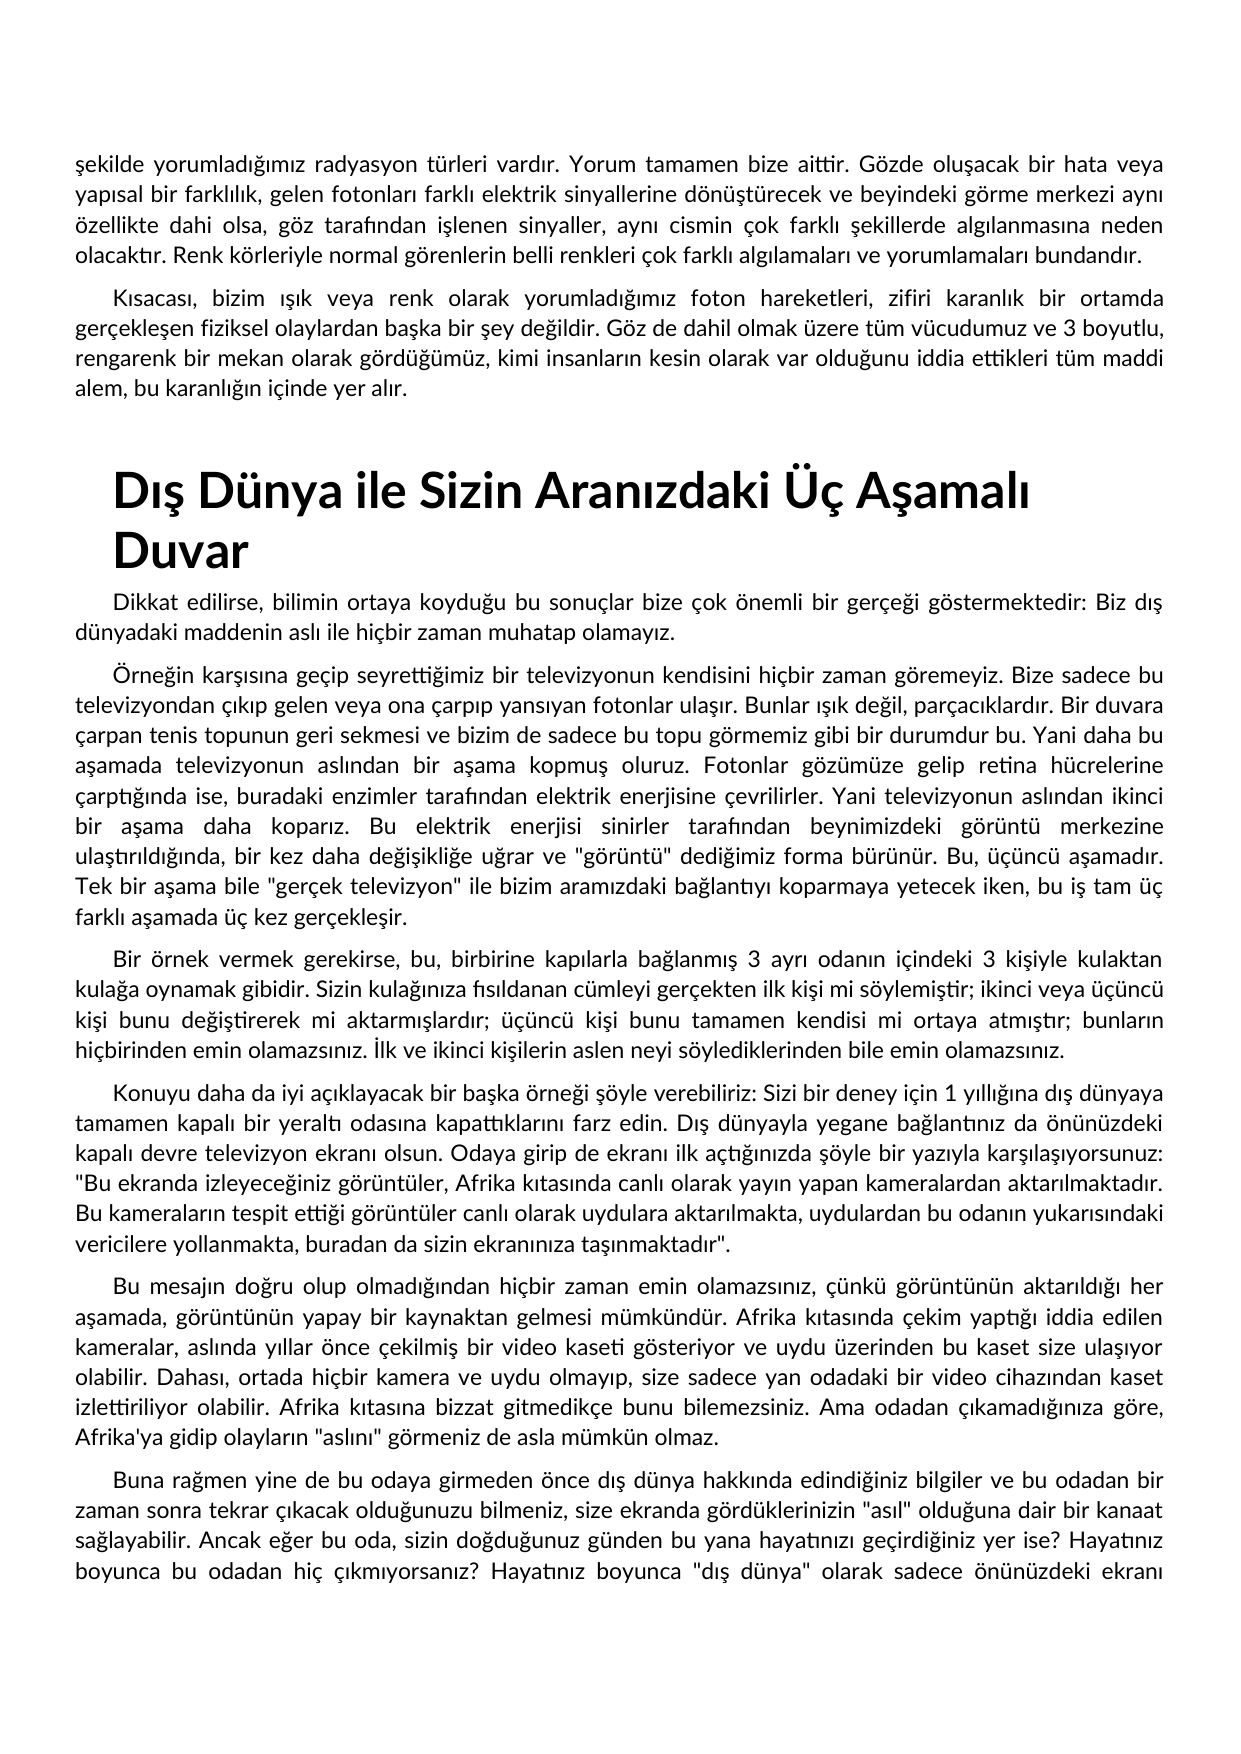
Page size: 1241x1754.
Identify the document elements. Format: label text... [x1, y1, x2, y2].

subtitle Dış Dünya ile Sizin Aranızdaki Üç Aşamalı Duvar [112, 459, 1165, 579]
text Örneğin karşısına geçip seyrettiğimiz bir televizyonun kendisini hiçbir zaman göremeyiz. Bize sadece bu televizyondan çıkıp gelen veya ona çarpıp yansıyan fotonlar ulaşır. Bunlar ışık değil, parçacıklardır. Bir duvara çarpan tenis topunun geri sekmesi ve bizim de sadece bu topu görmemiz gibi bir durumdur bu. Yani daha bu aşamada televizyonun aslından bir aşama kopmuş oluruz. Fotonlar gözümüze gelip retina hücrelerine çarptığında ise, buradaki enzimler tarafından elektrik enerjisine çevrilirler. Yani televizyonun aslından ikinci bir aşama daha koparız. Bu elektrik enerjisi sinirler tarafından beynimizdeki görüntü merkezine ulaştırıldığında, bir kez daha değişikliğe uğrar ve "görüntü" dediğimiz forma bürünür. Bu, üçüncü aşamadır. Tek bir aşama bile "gerçek televizyon" ile bizim aramızdaki bağlantıyı koparmaya yetecek iken, bu iş tam üç farklı aşamada üç kez gerçekleşir. [75, 661, 1165, 930]
text Dikkat edilirse, bilimin ortaya koyduğu bu sonuçlar bize çok önemli bir gerçeği göstermektedir: Biz dış dünyadaki maddenin aslı ile hiçbir zaman muhatap olamayız. [75, 588, 1165, 645]
text şekilde yorumladığımız radyasyon türleri vardır. Yorum tamamen bize aittir. Gözde oluşacak bir hata veya yapısal bir farklılık, gelen fotonları farklı elektrik sinyallerine dönüştürecek ve beyindeki görme merkezi aynı özellikte dahi olsa, göz tarafından işlenen sinyaller, aynı cismin çok farklı şekillerde algılanmasına neden olacaktır. Renk körleriyle normal görenlerin belli renkleri çok farklı algılamaları ve yorumlamaları bundandır. [75, 150, 1165, 268]
text Buna rağmen yine de bu odaya girmeden önce dış dünya hakkında edindiğiniz bilgiler ve bu odadan bir zaman sonra tekrar çıkacak olduğunuzu bilmeniz, size ekranda gördüklerinizin "asıl" olduğuna dair bir kanaat sağlayabilir. Ancak eğer bu oda, sizin doğduğunuz günden bu yana hayatınızı geçirdiğiniz yer ise? Hayatınız boyunca bu odadan hiç çıkmıyorsanız? Hayatınız boyunca "dış dünya" olarak sadece önünüzdeki ekranı [75, 1466, 1165, 1584]
text Konuyu daha da iyi açıklayacak bir başka örneği şöyle verebiliriz: Sizi bir deney için 1 yıllığına dış dünyaya tamamen kapalı bir yeraltı odasına kapattıklarını farz edin. Dış dünyayla yegane bağlantınız da önünüzdeki kapalı devre televizyon ekranı olsun. Odaya girip de ekranı ilk açtığınızda şöyle bir yazıyla karşılaşıyorsunuz: "Bu ekranda izleyeceğiniz görüntüler, Afrika kıtasında canlı olarak yayın yapan kameralardan aktarılmaktadır. Bu kameraların tespit ettiği görüntüler canlı olarak uydulara aktarılmakta, uydulardan bu odanın yukarısındaki vericilere yollanmakta, buradan da sizin ekranınıza taşınmaktadır". [75, 1078, 1165, 1257]
text Bu mesajın doğru olup olmadığından hiçbir zaman emin olamazsınız, çünkü görüntünün aktarıldığı her aşamada, görüntünün yapay bir kaynaktan gelmesi mümkündür. Afrika kıtasında çekim yaptığı iddia edilen kameralar, aslında yıllar önce çekilmiş bir video kaseti gösteriyor ve uydu üzerinden bu kaset size ulaşıyor olabilir. Dahası, ortada hiçbir kamera ve uydu olmayıp, size sadece yan odadaki bir video cihazından kaset izlettiriliyor olabilir. Afrika kıtasına bizzat gitmedikçe bunu bilemezsiniz. Ama odadan çıkamadığınıza göre, Afrika'ya gidip olayların "aslını" görmeniz de asla mümkün olmaz. [75, 1272, 1165, 1451]
text Kısacası, bizim ışık veya renk olarak yorumladığımız foton hareketleri, zifiri karanlık bir ortamda gerçekleşen fiziksel olaylardan başka bir şey değildir. Göz de dahil olmak üzere tüm vücudumuz ve 3 boyutlu, rengarenk bir mekan olarak gördüğümüz, kimi insanların kesin olarak var olduğunu iddia ettikleri tüm maddi alem, bu karanlığın içinde yer alır. [75, 283, 1165, 401]
text Bir örnek vermek gerekirse, bu, birbirine kapılarla bağlanmış 3 ayrı odanın içindeki 3 kişiyle kulaktan kulağa oynamak gibidir. Sizin kulağınıza fısıldanan cümleyi gerçekten ilk kişi mi söylemiştir; ikinci veya üçüncü kişi bunu değiştirerek mi aktarmışlardır; üçüncü kişi bunu tamamen kendisi mi ortaya atmıştır; bunların hiçbirinden emin olamazsınız. İlk ve ikinci kişilerin aslen neyi söylediklerinden bile emin olamazsınız. [75, 945, 1165, 1063]
